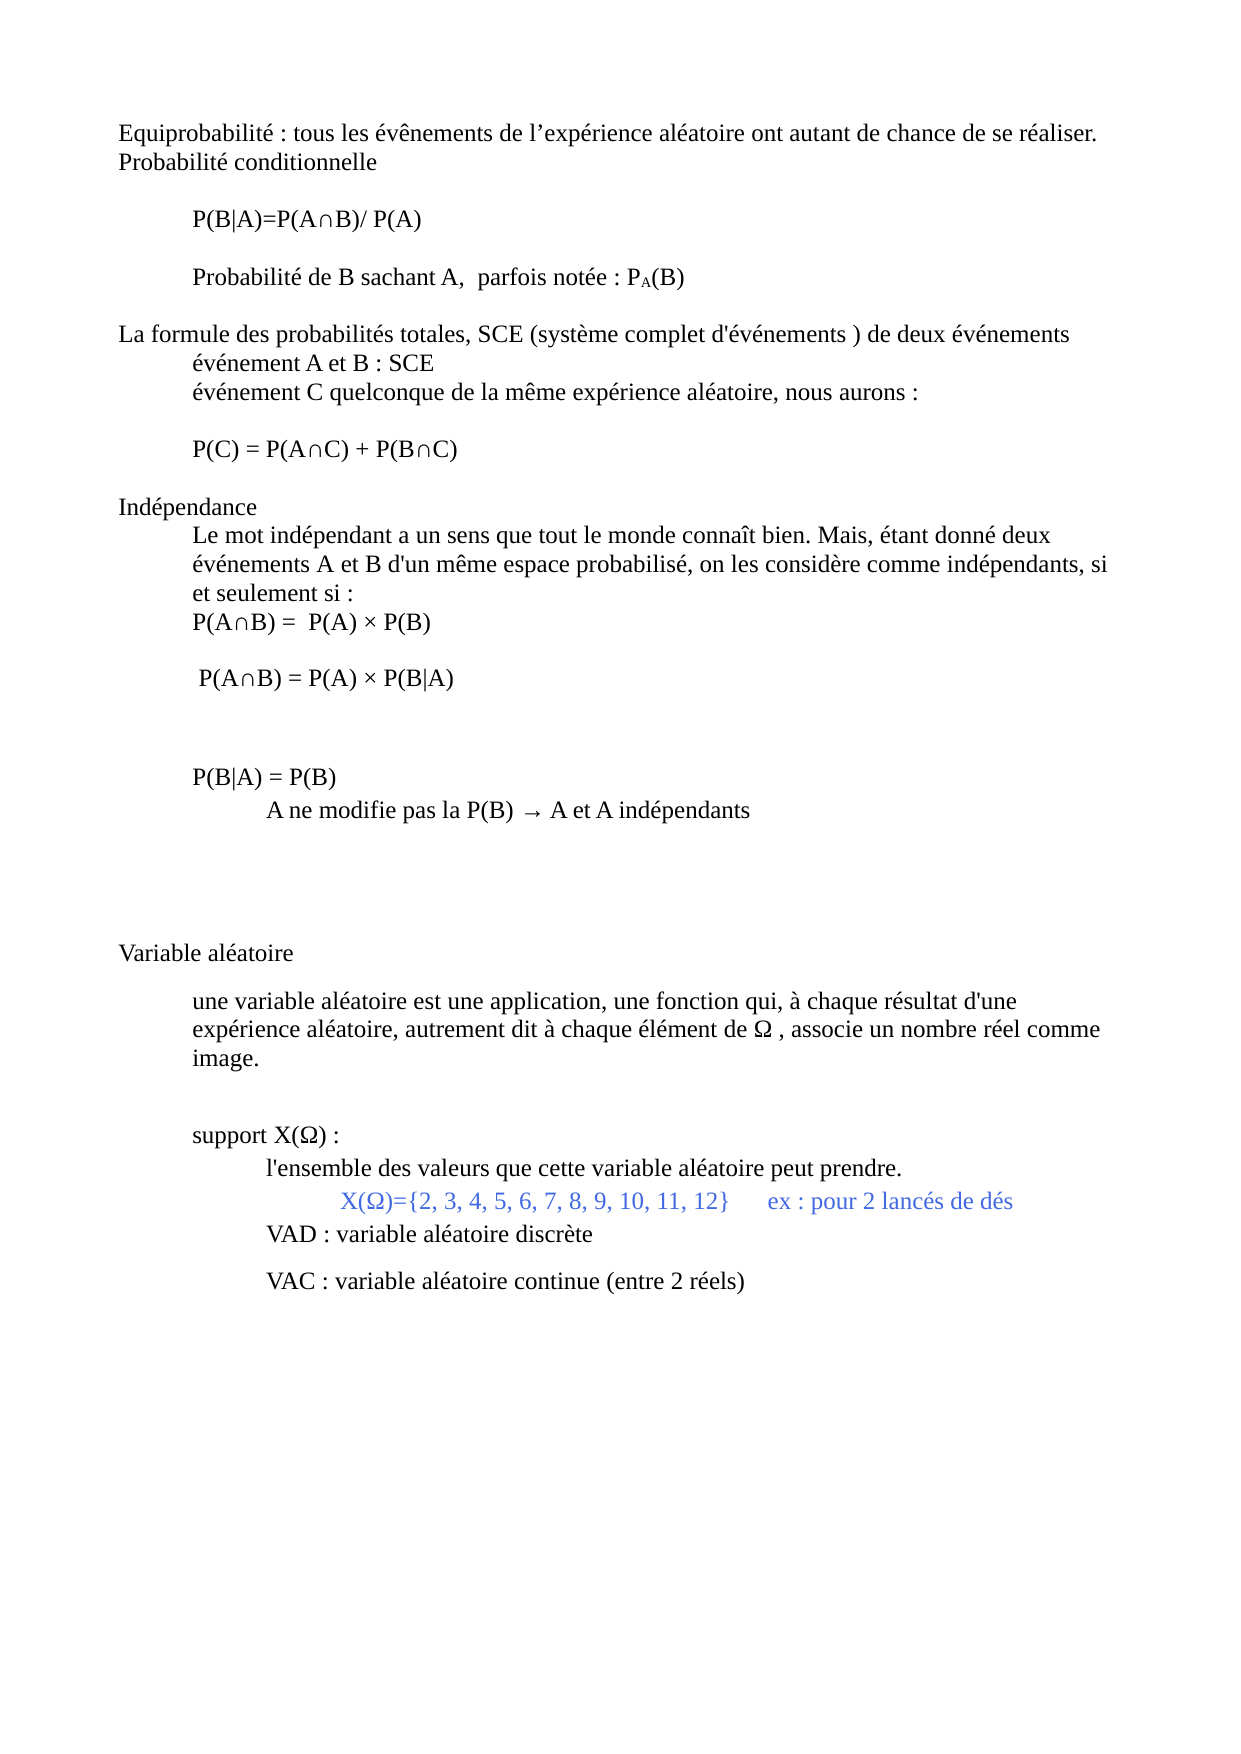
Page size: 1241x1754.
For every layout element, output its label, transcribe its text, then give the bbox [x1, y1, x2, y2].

text Variable aléatoire [118, 938, 1122, 967]
text P(A∩B) = P(A) × P(B) [118, 607, 1122, 636]
text Equiprobabilité : tous les évênements de l’expérience aléatoire ont autant de chance de se réaliser. [118, 118, 1122, 147]
text une variable aléatoire est une application, une fonction qui, à chaque résultat d'une expérience aléatoire, autrement dit à chaque élément de Ω , associe un nombre réel comme image. [118, 986, 1122, 1072]
text La formule des probabilités totales, SCE (système complet d'événements ) de deux événements [118, 319, 1122, 348]
text événement A et B : SCE [118, 348, 1122, 377]
text support X(Ω) : l'ensemble des valeurs que cette variable aléatoire peut prendre. X(Ω)={2, 3, 4, 5, 6, 7, 8, 9, 10, 11, 12} ex : pour 2 lancés de dés VAD : variable aléatoire discrète [118, 1120, 1122, 1247]
text Indépendance [118, 492, 1122, 521]
text P(A∩B) = P(A) × P(B|A) P(B|A) = P(B) A ne modifie pas la P(B) → A et A indépendants [118, 663, 1122, 824]
text Probabilité conditionnelle [118, 147, 1122, 176]
text événement C quelconque de la même expérience aléatoire, nous aurons : [118, 377, 1122, 406]
text P(C) = P(A∩C) + P(B∩C) [118, 434, 1122, 463]
text P(B|A)=P(A∩B)/ P(A) [118, 204, 1122, 262]
text VAC : variable aléatoire continue (entre 2 réels) [118, 1266, 1122, 1295]
text Le mot indépendant a un sens que tout le monde connaît bien. Mais, étant donné deux événements A et B d'un même espace probabilisé, on les considère comme indépendants, si et seulement si : [118, 521, 1122, 607]
text Probabilité de B sachant A, parfois notée : PA(B) [118, 262, 1122, 291]
